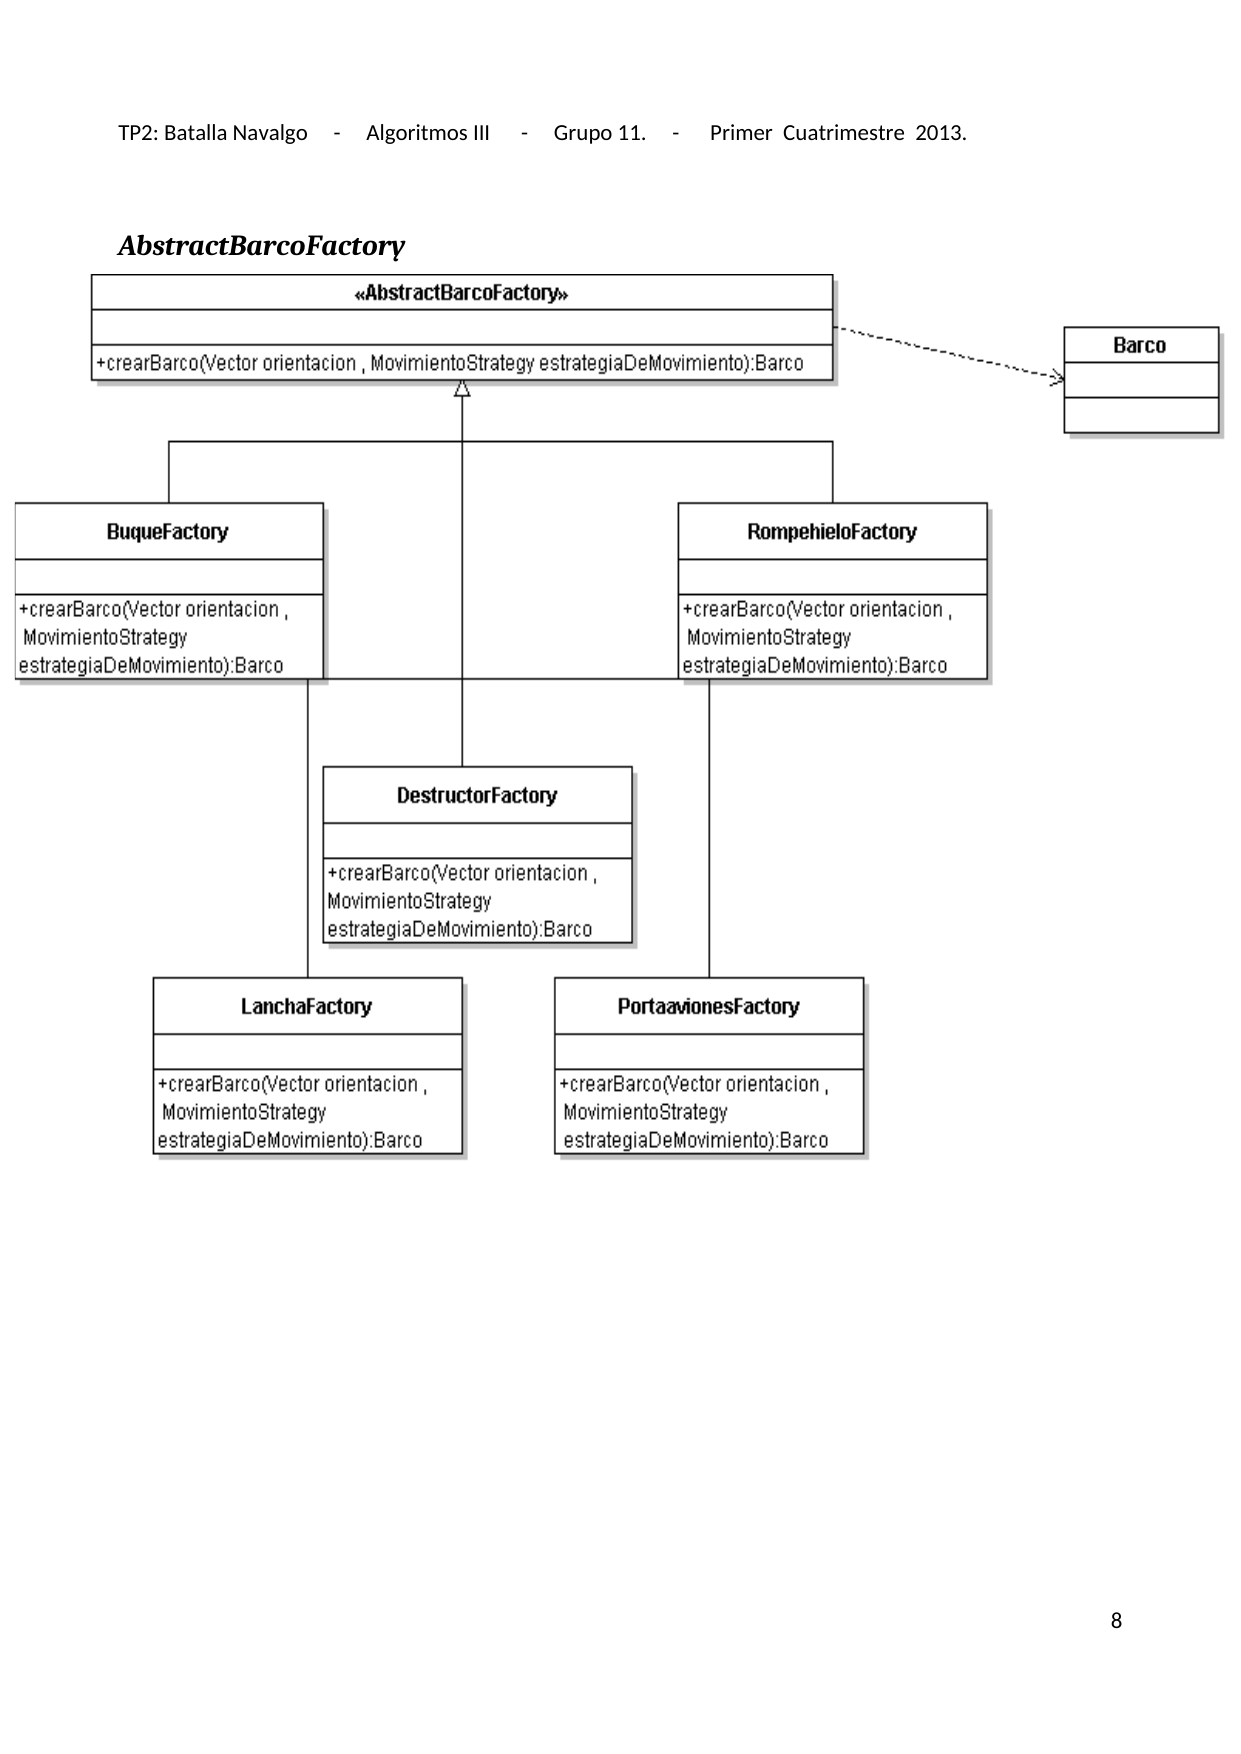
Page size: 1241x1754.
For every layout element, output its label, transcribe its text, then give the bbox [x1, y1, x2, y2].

text AbstractBarcoFactory [118, 229, 1122, 262]
picture [14, 274, 1226, 1162]
